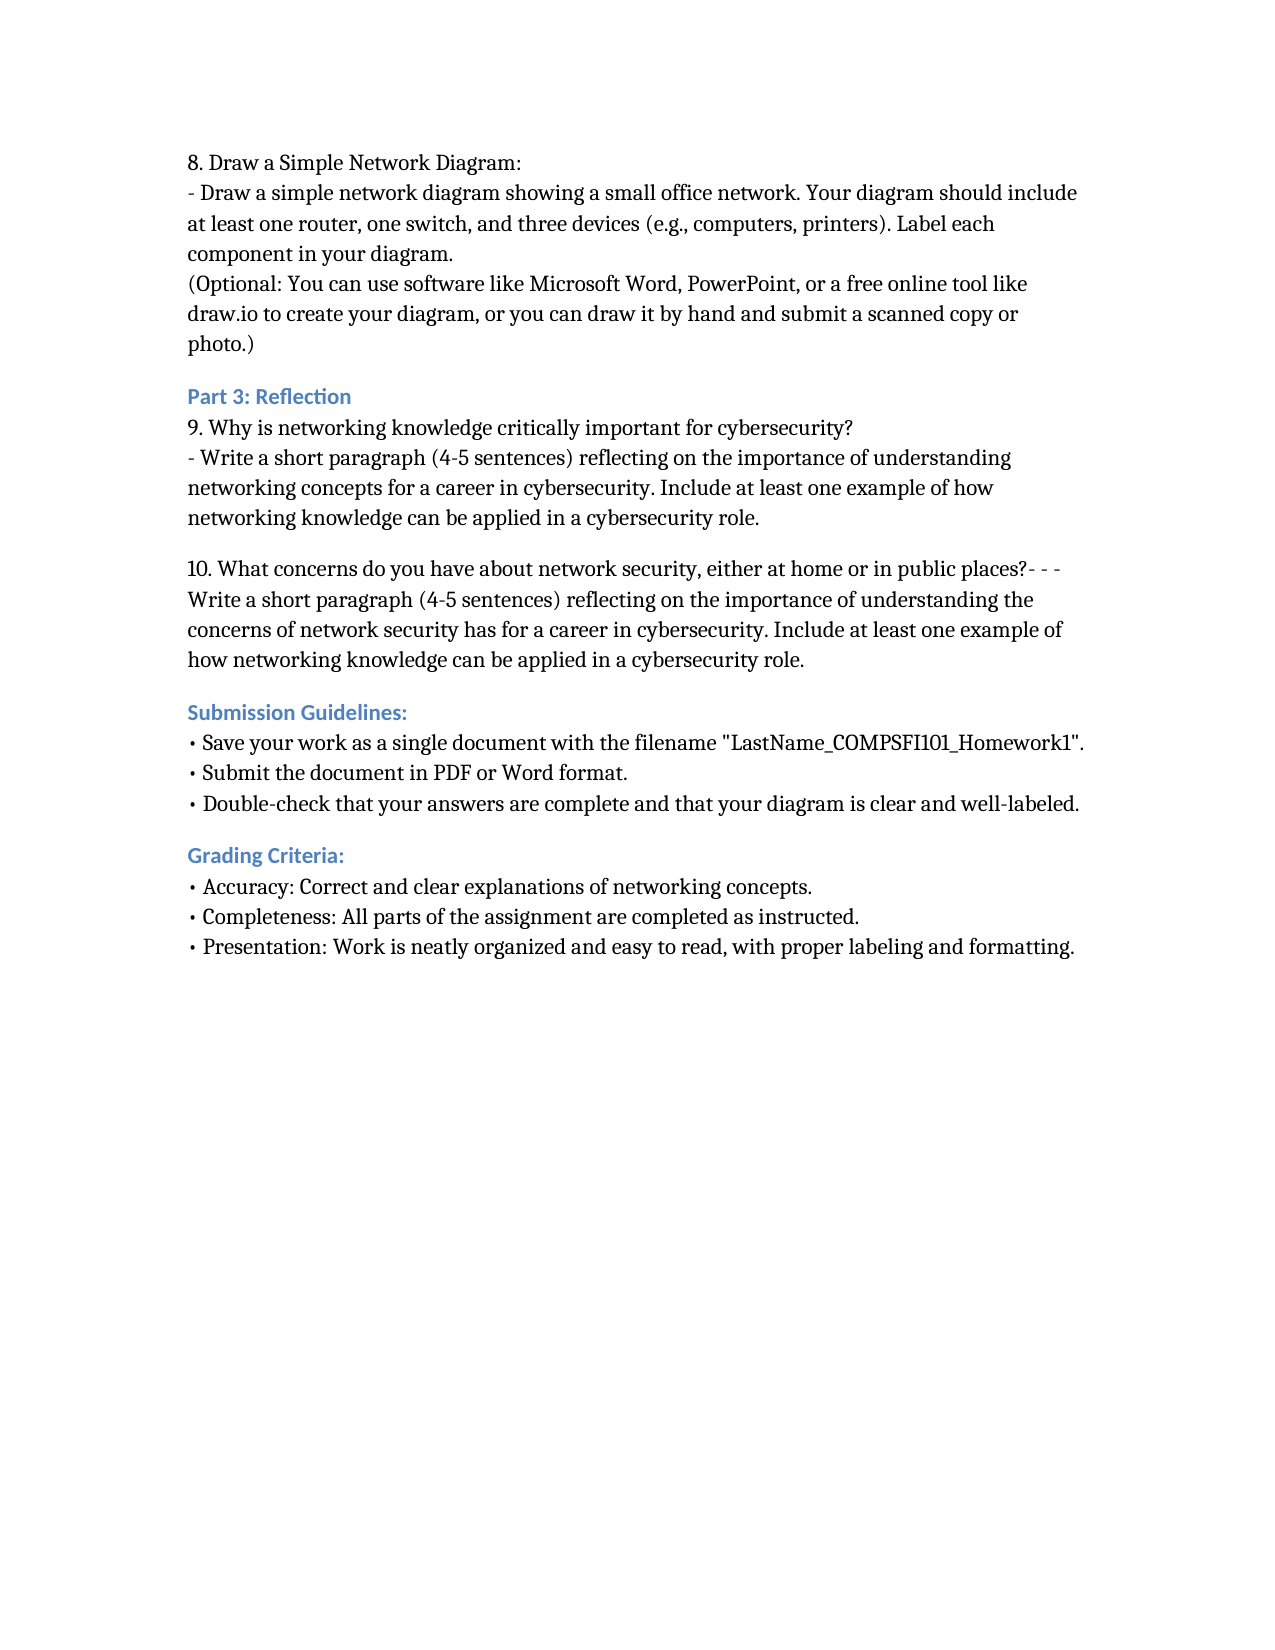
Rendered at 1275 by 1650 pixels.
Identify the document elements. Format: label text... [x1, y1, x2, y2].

subtitle Grading Criteria: [187, 841, 1087, 869]
text • Accuracy: Correct and clear explanations of networking concepts. • Completeness: All parts of the assignment are completed as instructed. • Presentation: Work is neatly organized and easy to read, with proper labeling and formatting. [187, 874, 1087, 960]
text 9. Why is networking knowledge critically important for cybersecurity? - Write a short paragraph (4-5 sentences) reflecting on the importance of understanding networking concepts for a career in cybersecurity. Include at least one example of how networking knowledge can be applied in a cybersecurity role. [187, 414, 1087, 531]
subtitle Part 3: Reflection [187, 382, 1087, 410]
subtitle Submission Guidelines: [187, 698, 1087, 726]
text 8. Draw a Simple Network Diagram: - Draw a simple network diagram showing a small office network. Your diagram should include at least one router, one switch, and three devices (e.g., computers, printers). Label each component in your diagram. (Optional: You can use software like Microsoft Word, PowerPoint, or a free online tool like draw.io to create your diagram, or you can draw it by hand and submit a scanned copy or photo.) [187, 150, 1087, 358]
text • Save your work as a single document with the filename "LastName_COMPSFI101_Homework1". • Submit the document in PDF or Word format. • Double-check that your answers are complete and that your diagram is clear and well-labeled. [187, 730, 1087, 817]
text 10. What concerns do you have about network security, either at home or in public places?- - - Write a short paragraph (4-5 sentences) reflecting on the importance of understanding the concerns of network security has for a career in cybersecurity. Include at least one example of how networking knowledge can be applied in a cybersecurity role. [187, 556, 1087, 673]
